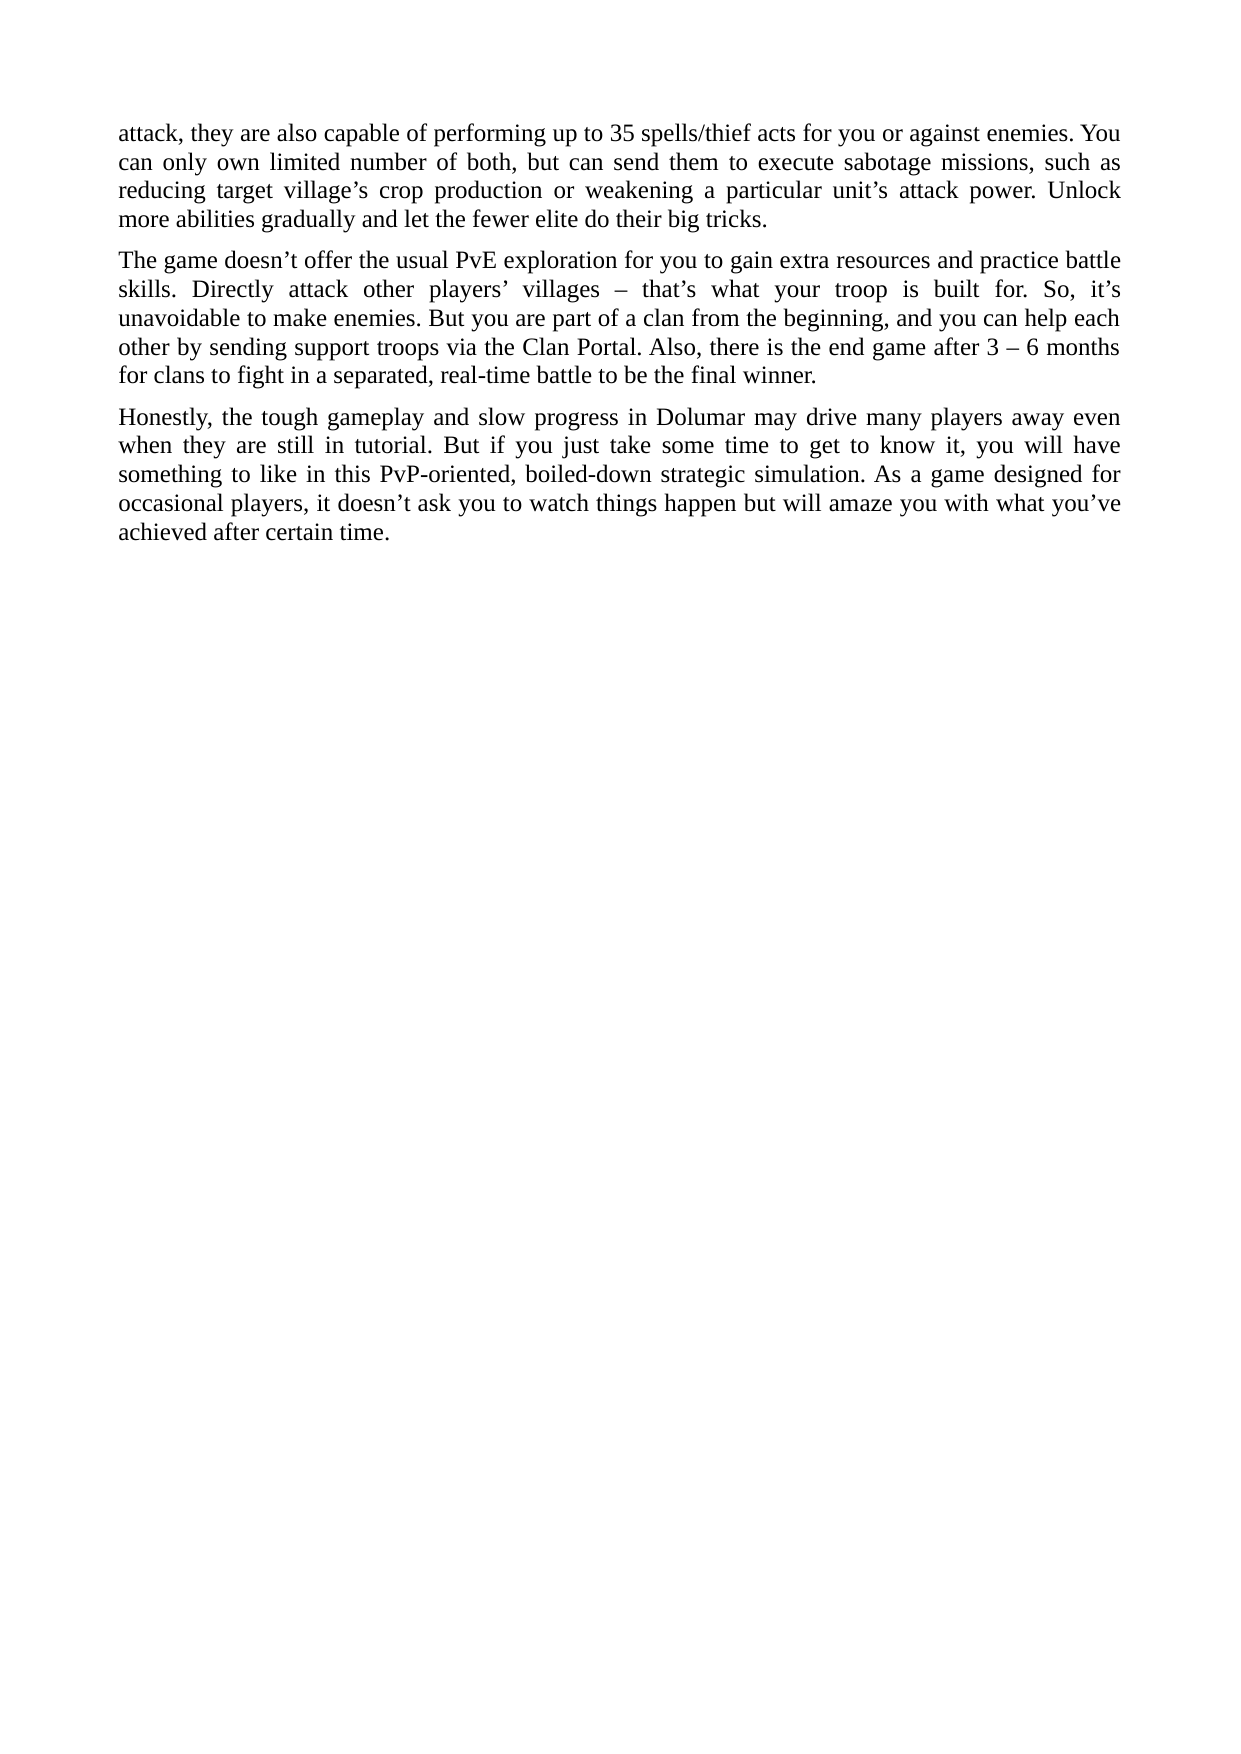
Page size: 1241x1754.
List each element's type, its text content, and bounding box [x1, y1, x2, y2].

text Honestly, the tough gameplay and slow progress in Dolumar may drive many players away even when they are still in tutorial. But if you just take some time to get to know it, you will have something to like in this PvP-oriented, boiled-down strategic simulation. As a game designed for occasional players, it doesn’t ask you to watch things happen but will amaze you with what you’ve achieved after certain time. [118, 402, 1122, 546]
text The game doesn’t offer the usual PvE exploration for you to gain extra resources and practice battle skills. Directly attack other players’ villages – that’s what your troop is built for. So, it’s unavoidable to make enemies. But you are part of a clan from the beginning, and you can help each other by sending support troops via the Clan Portal. Also, there is the end game after 3 – 6 months for clans to fight in a separated, real-time battle to be the final winner. [118, 246, 1122, 389]
text attack, they are also capable of performing up to 35 spells/thief acts for you or against enemies. You can only own limited number of both, but can send them to execute sabotage missions, such as reducing target village’s crop production or weakening a particular unit’s attack power. Unlock more abilities gradually and let the fewer elite do their big tricks. [118, 118, 1122, 233]
